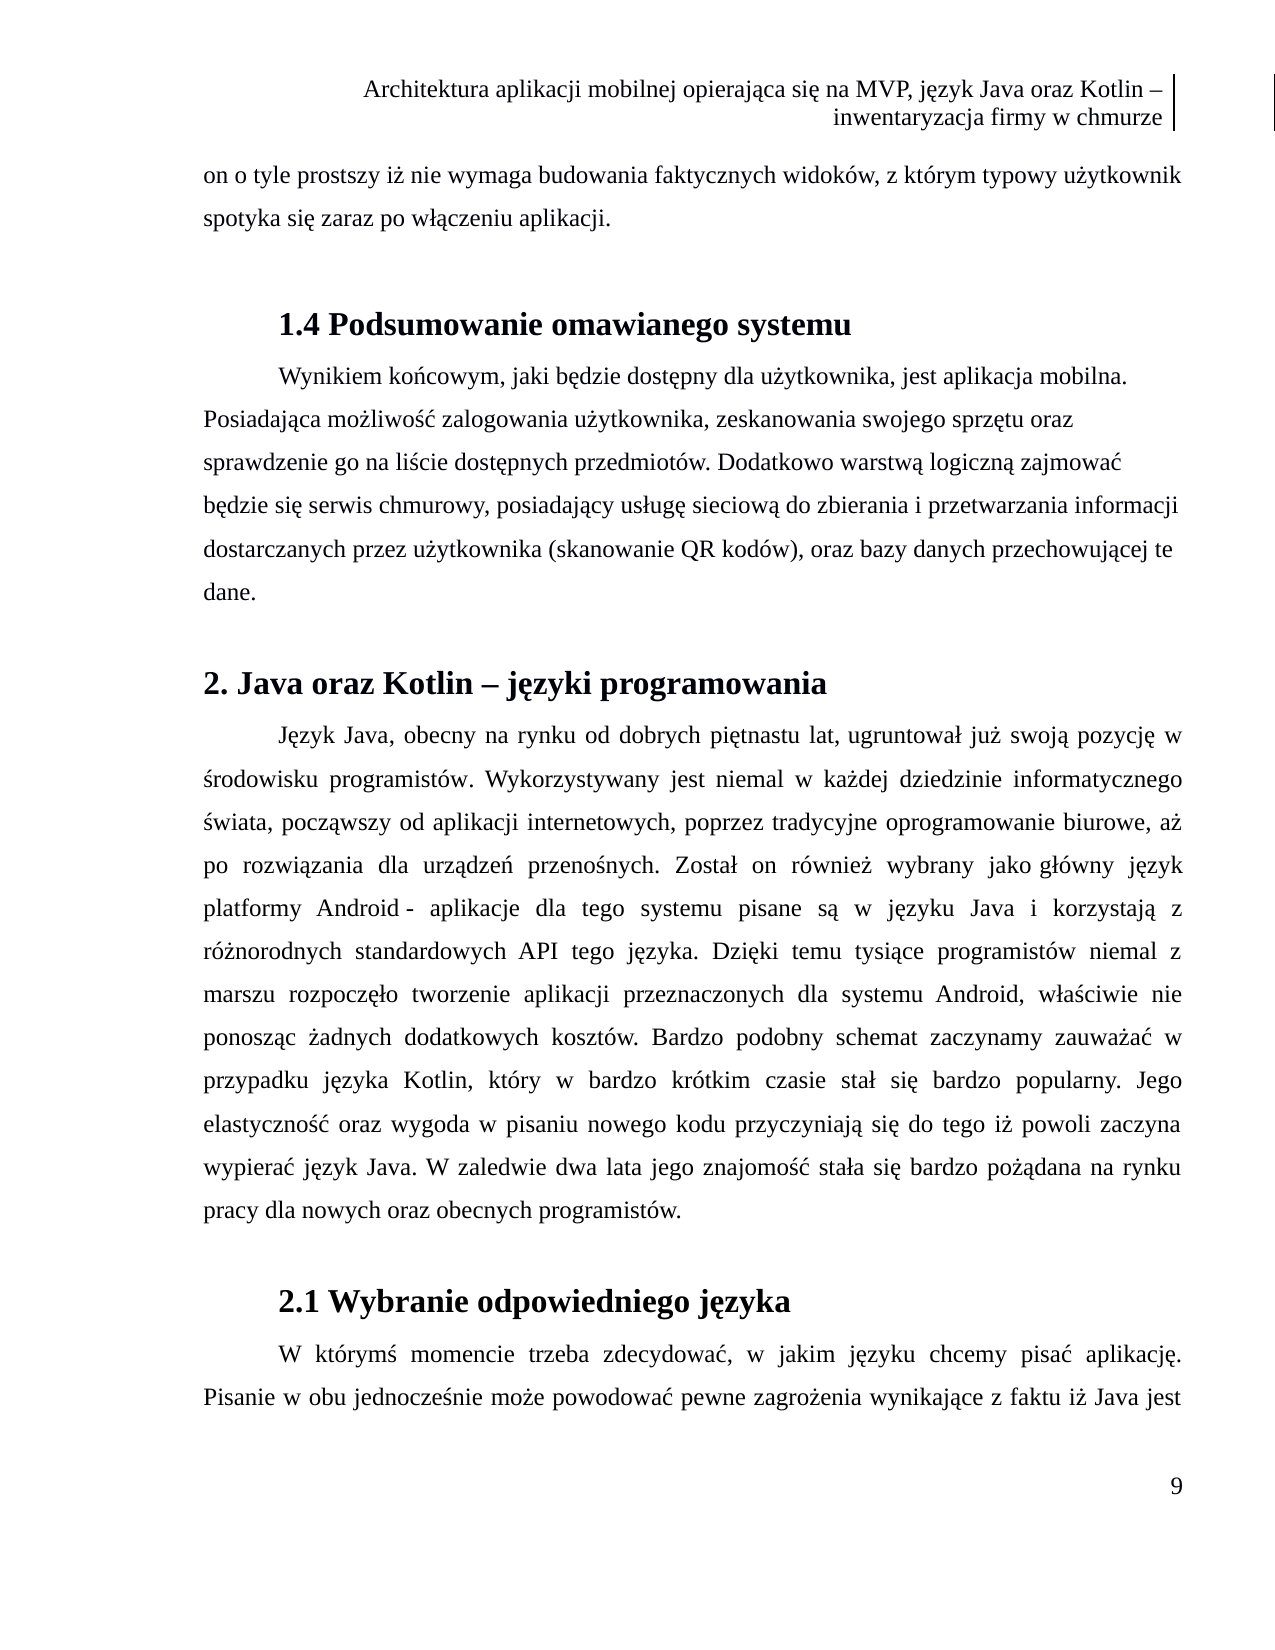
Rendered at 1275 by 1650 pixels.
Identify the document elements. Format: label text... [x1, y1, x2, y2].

text W którymś momencie trzeba zdecydować, w jakim języku chcemy pisać aplikację. Pisanie w obu jednocześnie może powodować pewne zagrożenia wynikające z faktu iż Java jest [203, 1339, 1183, 1411]
text 2.1 Wybranie odpowiedniego języka [203, 1281, 1183, 1319]
text on o tyle prostszy iż nie wymaga budowania faktycznych widoków, z którym typowy użytkownik spotyka się zaraz po włączeniu aplikacji. [203, 160, 1183, 232]
text Wynikiem końcowym, jaki będzie dostępny dla użytkownika, jest aplikacja mobilna. Posiadająca możliwość zalogowania użytkownika, zeskanowania swojego sprzętu oraz sprawdzenie go na liście dostępnych przedmiotów. Dodatkowo warstwą logiczną zajmować będzie się serwis chmurowy, posiadający usługę sieciową do zbierania i przetwarzania informacji dostarczanych przez użytkownika (skanowanie QR kodów), oraz bazy danych przechowującej te dane. [203, 361, 1183, 606]
text Język Java, obecny na rynku od dobrych piętnastu lat, ugruntował już swoją pozycję w środowisku programistów. Wykorzystywany jest niemal w każdej dziedzinie informatycznego świata, począwszy od aplikacji internetowych, poprzez tradycyjne oprogramowanie biurowe, aż po rozwiązania dla urządzeń przenośnych. Został on również wybrany jako główny język platformy Android - aplikacje dla tego systemu pisane są w języku Java i korzystają z różnorodnych standardowych API tego języka. Dzięki temu tysiące programistów niemal z marszu rozpoczęło tworzenie aplikacji przeznaczonych dla systemu Android, właściwie nie ponosząc żadnych dodatkowych kosztów. Bardzo podobny schemat zaczynamy zauważać w przypadku języka Kotlin, który w bardzo krótkim czasie stał się bardzo popularny. Jego elastyczność oraz wygoda w pisaniu nowego kodu przyczyniają się do tego iż powoli zaczyna wypierać język Java. W zaledwie dwa lata jego znajomość stała się bardzo pożądana na rynku pracy dla nowych oraz obecnych programistów. [203, 721, 1183, 1224]
text 1.4 Podsumowanie omawianego systemu [203, 304, 1183, 342]
text 2. Java oraz Kotlin – języki programowania [203, 663, 1183, 701]
